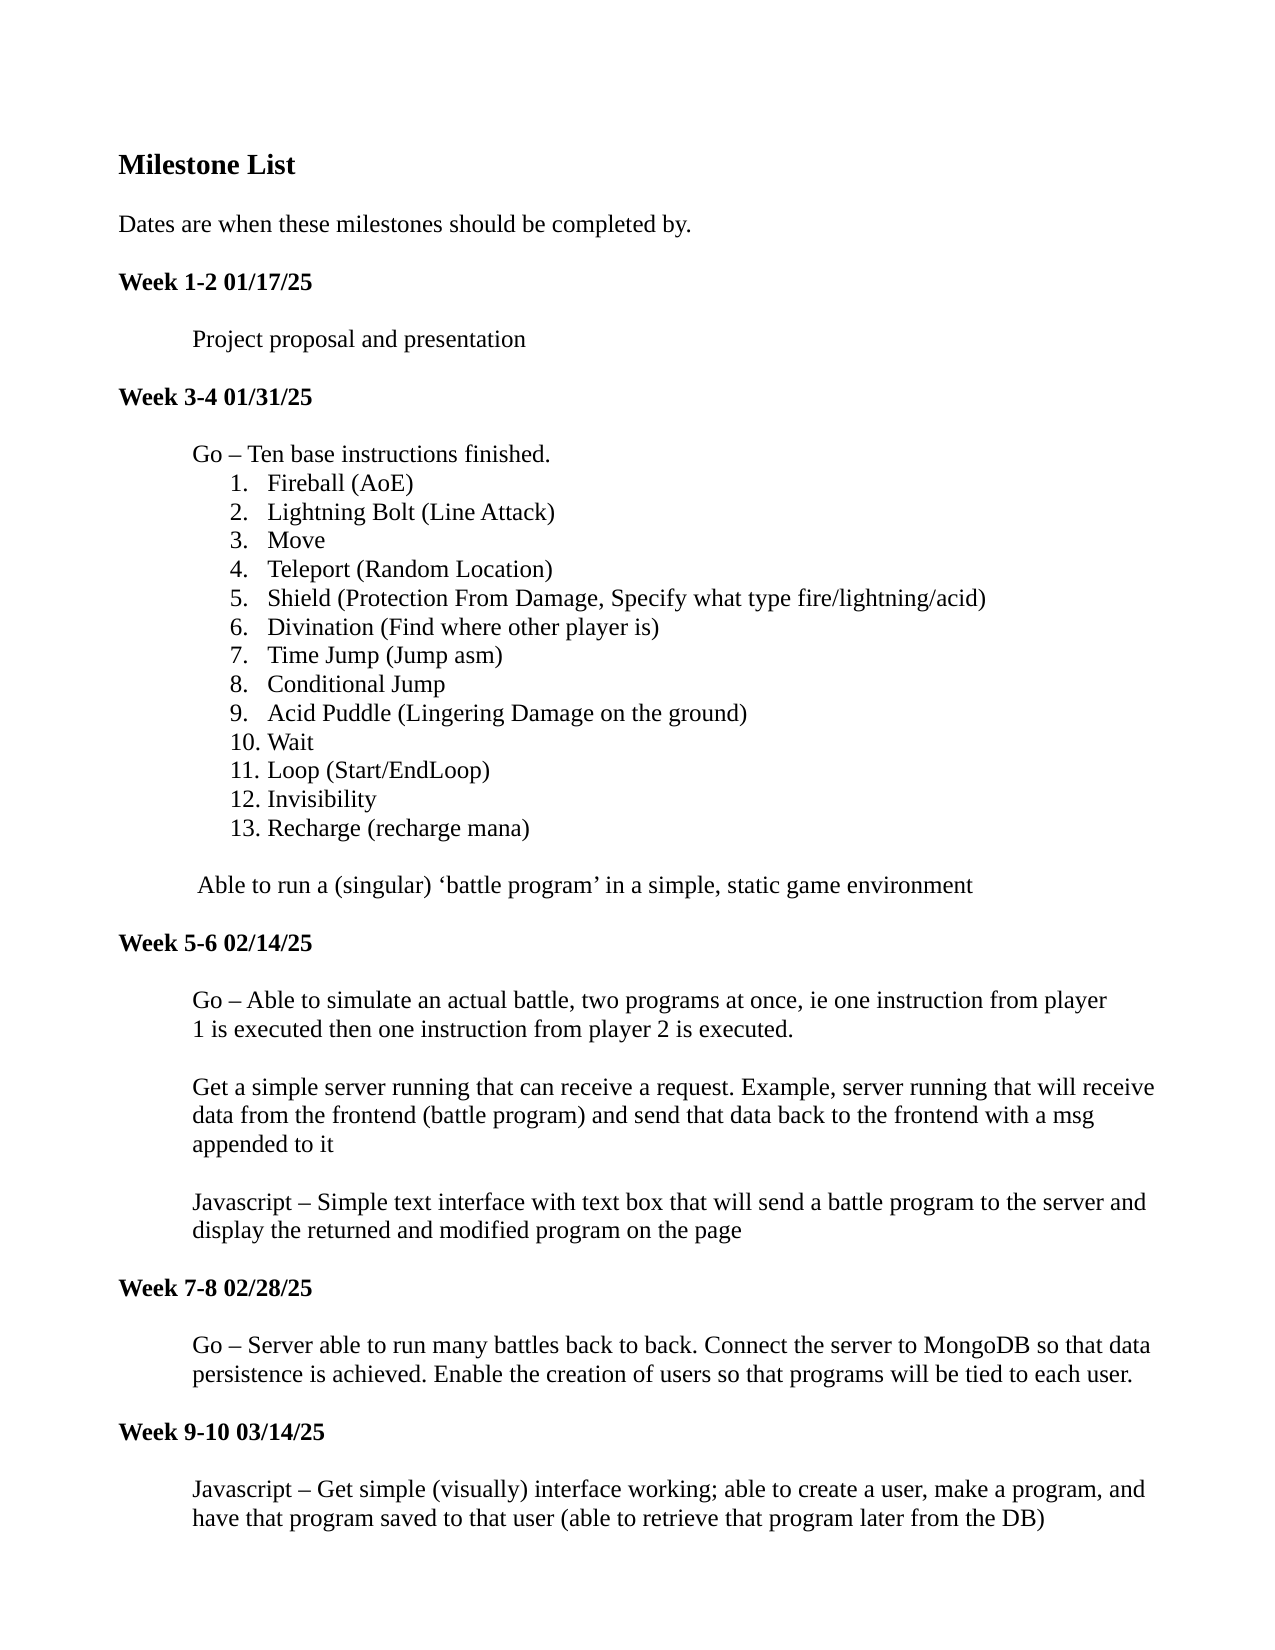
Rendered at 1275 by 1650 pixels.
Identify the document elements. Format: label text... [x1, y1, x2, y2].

list Invisibility [229, 784, 1157, 813]
list Shield (Protection From Damage, Specify what type fire/lightning/acid) [229, 583, 1157, 612]
text Dates are when these milestones should be completed by. [118, 209, 1157, 238]
list Move [229, 525, 1157, 554]
text Project proposal and presentation [118, 324, 1157, 353]
list Time Jump (Jump asm) [229, 640, 1157, 669]
list Loop (Start/EndLoop) [229, 755, 1157, 784]
text Go – Server able to run many battles back to back. Connect the server to MongoDB so that data persistence is achieved. Enable the creation of users so that programs will be tied to each user. [118, 1330, 1157, 1388]
text Go – Able to simulate an actual battle, two programs at once, ie one instruction from player 1 is executed then one instruction from player 2 is executed. [118, 985, 1157, 1043]
text Week 3-4 01/31/25 [118, 382, 1157, 410]
text Javascript – Get simple (visually) interface working; able to create a user, make a program, and have that program saved to that user (able to retrieve that program later from the DB) [118, 1474, 1157, 1532]
text Go – Ten base instructions finished. [118, 439, 1157, 468]
list Lightning Bolt (Line Attack) [229, 497, 1157, 525]
text Week 5-6 02/14/25 [118, 928, 1157, 957]
text Week 9-10 03/14/25 [118, 1417, 1157, 1445]
list Conditional Jump [229, 669, 1157, 698]
text Javascript – Simple text interface with text box that will send a battle program to the server and display the returned and modified program on the page [118, 1187, 1157, 1244]
list Teleport (Random Location) [229, 554, 1157, 583]
list Divination (Find where other player is) [229, 612, 1157, 640]
text Milestone List [118, 147, 1157, 180]
list Acid Puddle (Lingering Damage on the ground) [229, 698, 1157, 727]
text Able to run a (singular) ‘battle program’ in a simple, static game environment [118, 870, 1157, 899]
list Wait [229, 727, 1157, 755]
text Week 1-2 01/17/25 [118, 267, 1157, 295]
text Get a simple server running that can receive a request. Example, server running that will receive data from the frontend (battle program) and send that data back to the frontend with a msg appended to it [118, 1072, 1157, 1158]
list Fireball (AoE) [229, 468, 1157, 497]
text Week 7-8 02/28/25 [118, 1273, 1157, 1302]
list Recharge (recharge mana) [229, 813, 1157, 842]
